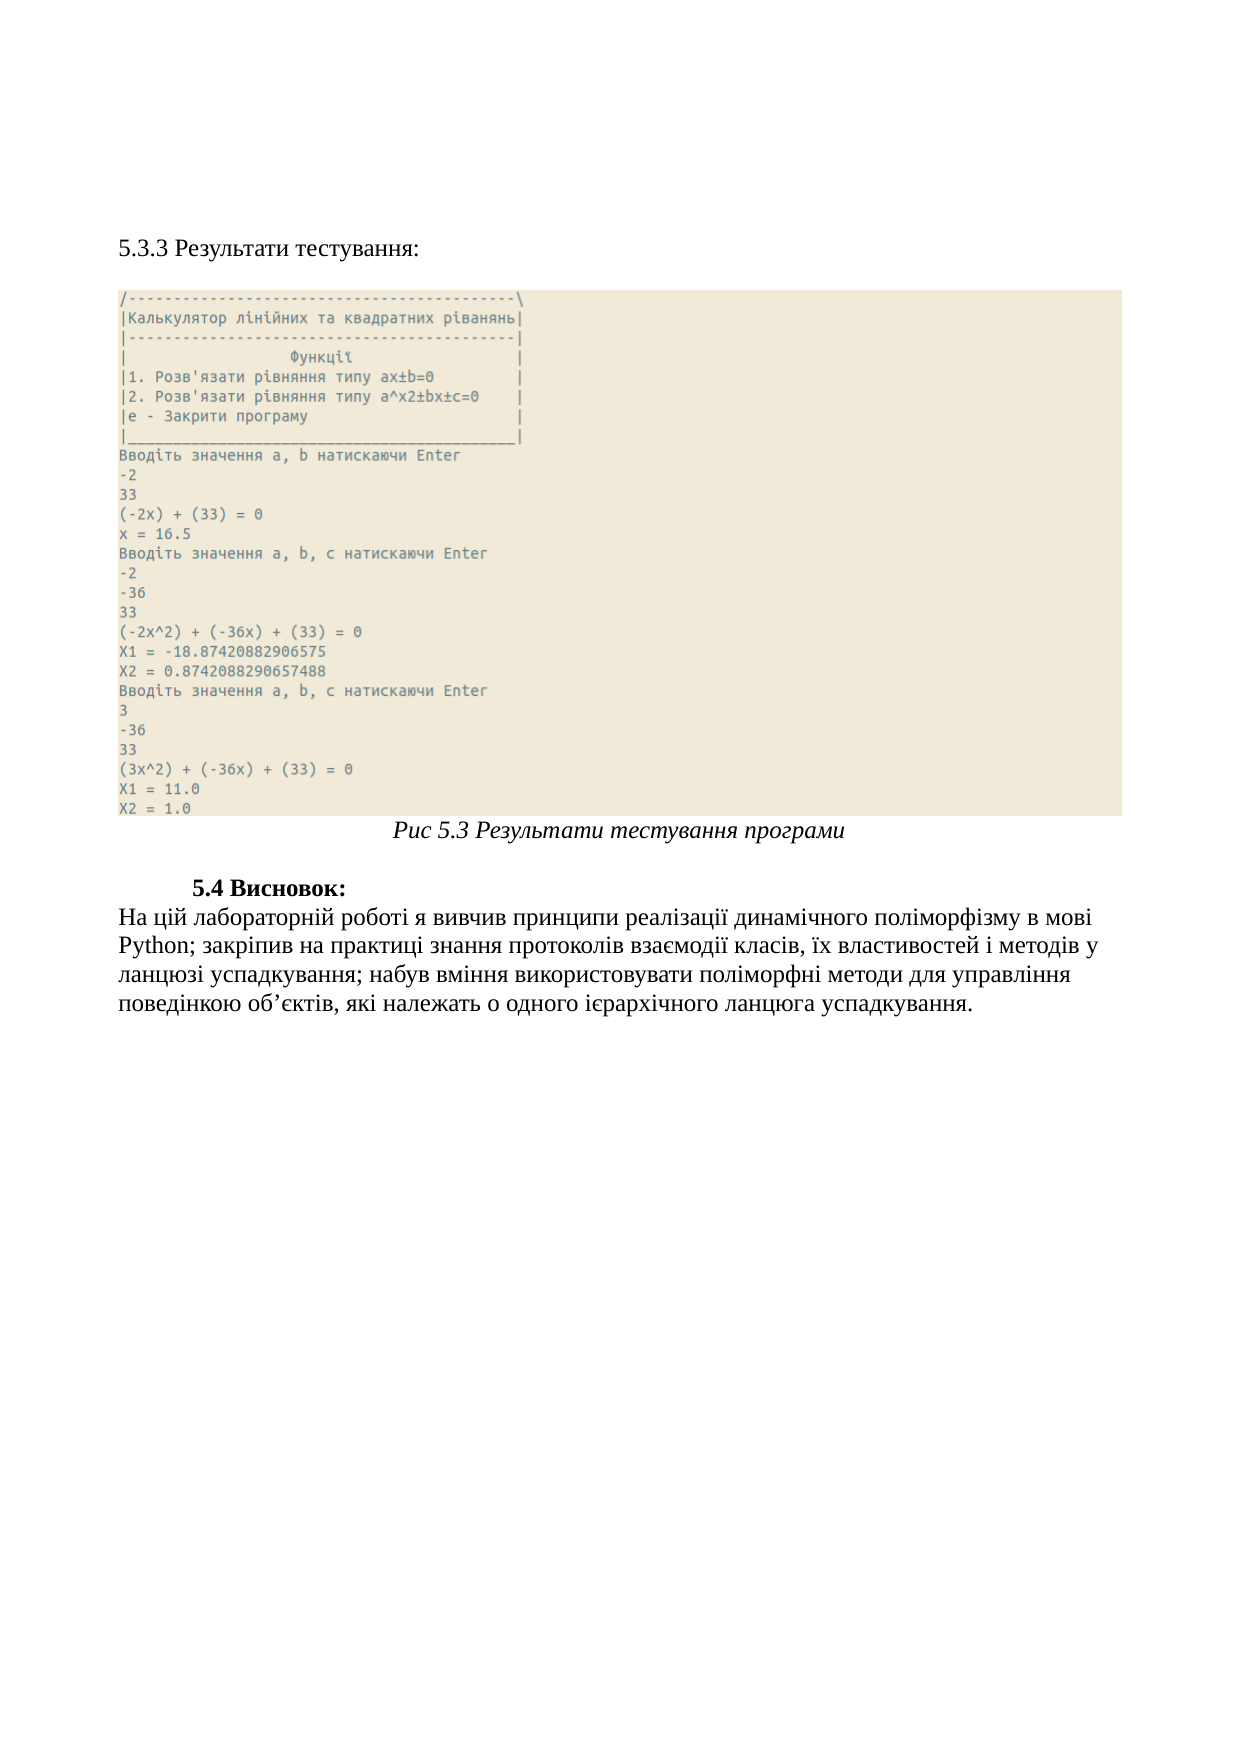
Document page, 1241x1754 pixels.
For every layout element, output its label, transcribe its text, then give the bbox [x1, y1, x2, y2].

text На цій лабораторній роботі я вивчив принципи реалізації динамічного поліморфізму в мові Python; закріпив на практиці знання протоколів взаємодії класів, їх властивостей і методів у ланцюзі успадкування; набув вміння використовувати поліморфні методи для управління поведінкою об’єктів, які належать о одного ієрархічного ланцюга успадкування. [118, 902, 1122, 1017]
text 5.4 Висновок: [118, 873, 1122, 902]
text 5.3.3 Результати тестування: [118, 233, 1122, 262]
text Рис 5.3 Результати тестування програми [118, 816, 1122, 844]
picture [118, 290, 1123, 816]
